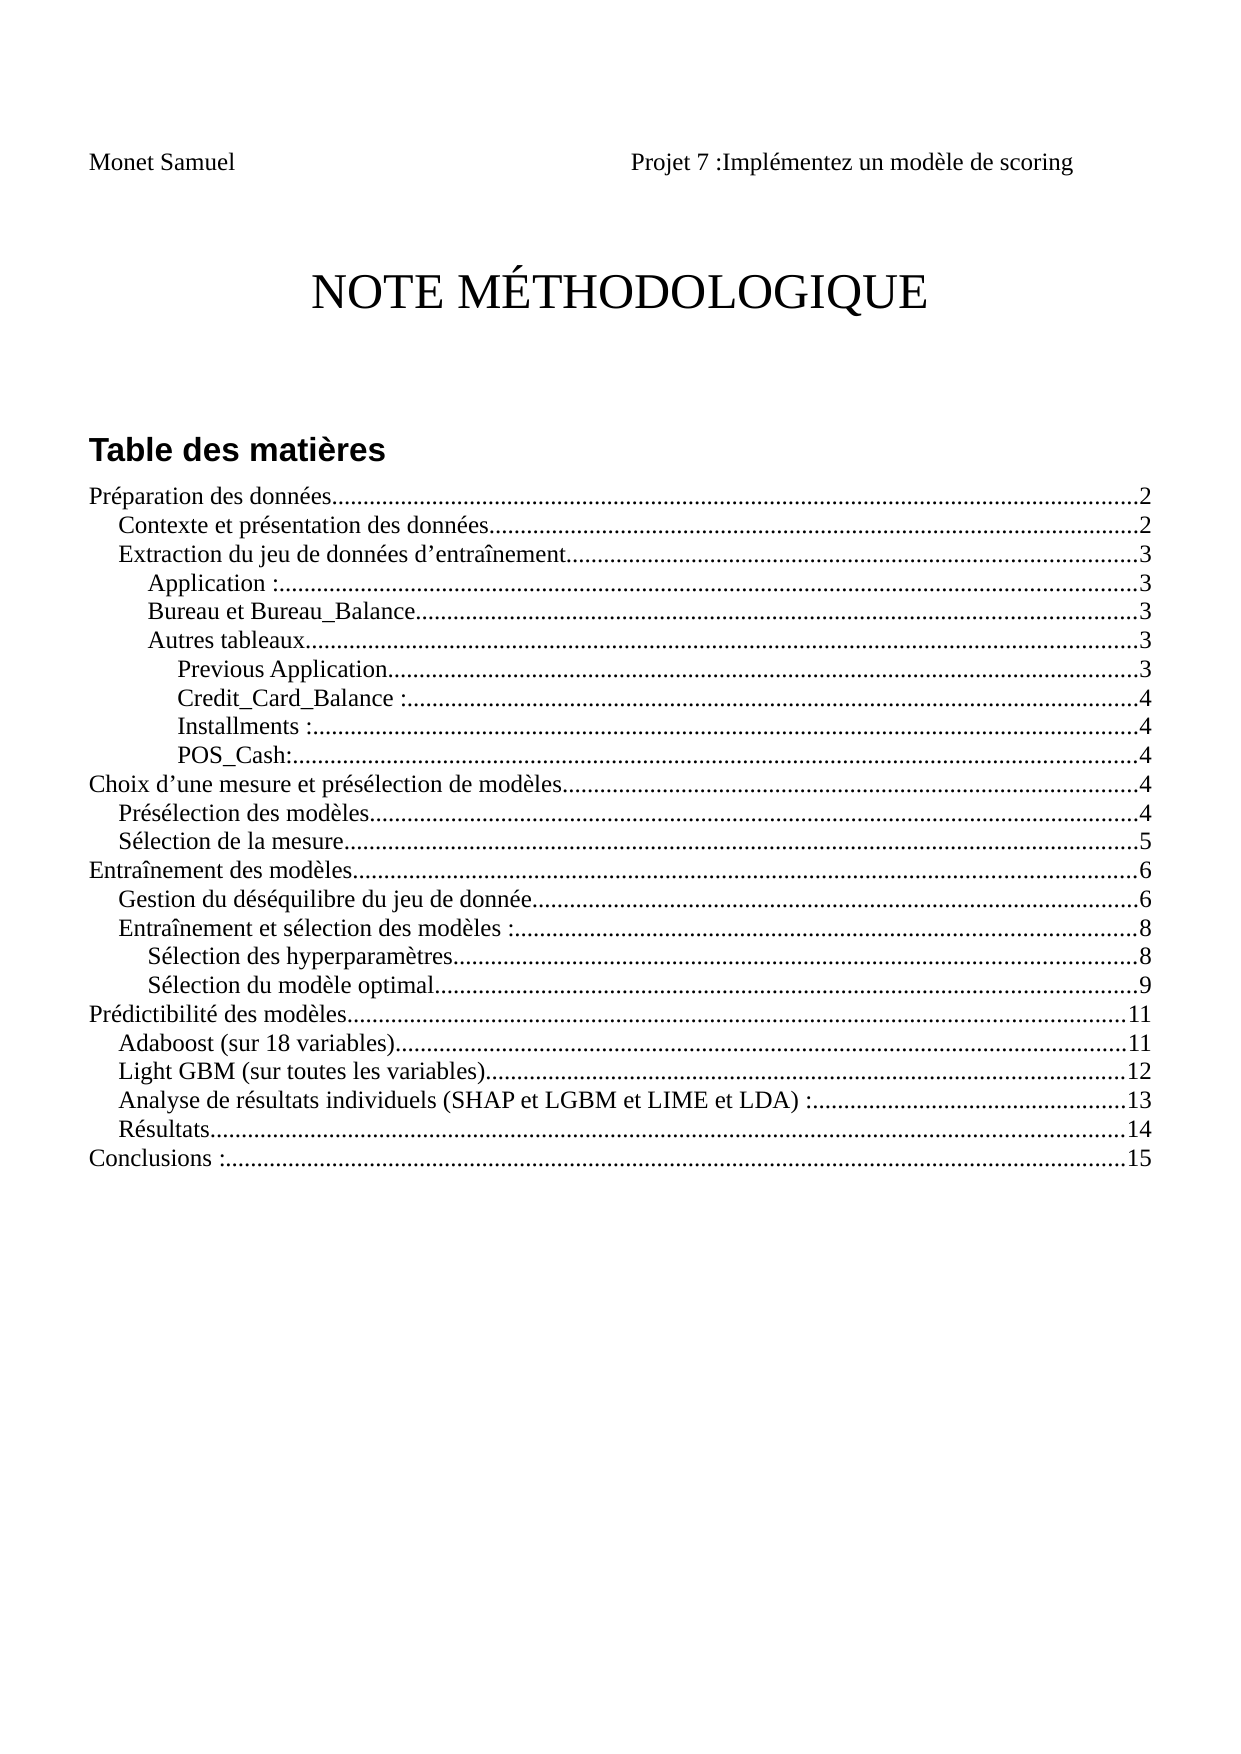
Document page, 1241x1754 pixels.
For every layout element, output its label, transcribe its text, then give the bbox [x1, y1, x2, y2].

text Monet Samuel Projet 7 :Implémentez un modèle de scoring [88, 147, 1152, 176]
text POS_Cash: 4 [177, 740, 1152, 769]
text Entraînement et sélection des modèles : 8 [118, 913, 1152, 941]
text Application : 3 [147, 568, 1152, 596]
text Préparation des données 2 [88, 481, 1152, 510]
text Entraînement des modèles 6 [88, 855, 1152, 884]
text Résultats 14 [118, 1114, 1152, 1143]
text Adaboost (sur 18 variables) 11 [118, 1028, 1152, 1056]
text Extraction du jeu de données d’entraînement 3 [118, 539, 1152, 568]
text Choix d’une mesure et présélection de modèles 4 [88, 769, 1152, 798]
text Sélection de la mesure 5 [118, 826, 1152, 855]
text Prédictibilité des modèles 11 [88, 999, 1152, 1028]
text Sélection du modèle optimal 9 [147, 970, 1152, 999]
subtitle Table des matières [88, 431, 1152, 469]
text Analyse de résultats individuels (SHAP et LGBM et LIME et LDA) : 13 [118, 1085, 1152, 1114]
text Gestion du déséquilibre du jeu de donnée 6 [118, 884, 1152, 913]
text Light GBM (sur toutes les variables) 12 [118, 1056, 1152, 1085]
text Installments : 4 [177, 711, 1152, 740]
text Sélection des hyperparamètres 8 [147, 941, 1152, 970]
text Credit_Card_Balance : 4 [177, 683, 1152, 711]
text NOTE MÉTHODOLOGIQUE [88, 262, 1152, 319]
text Présélection des modèles 4 [118, 798, 1152, 826]
text Bureau et Bureau_Balance 3 [147, 596, 1152, 625]
text Contexte et présentation des données 2 [118, 510, 1152, 539]
text Conclusions : 15 [88, 1143, 1152, 1171]
text Previous Application 3 [177, 654, 1152, 683]
text Autres tableaux 3 [147, 625, 1152, 654]
